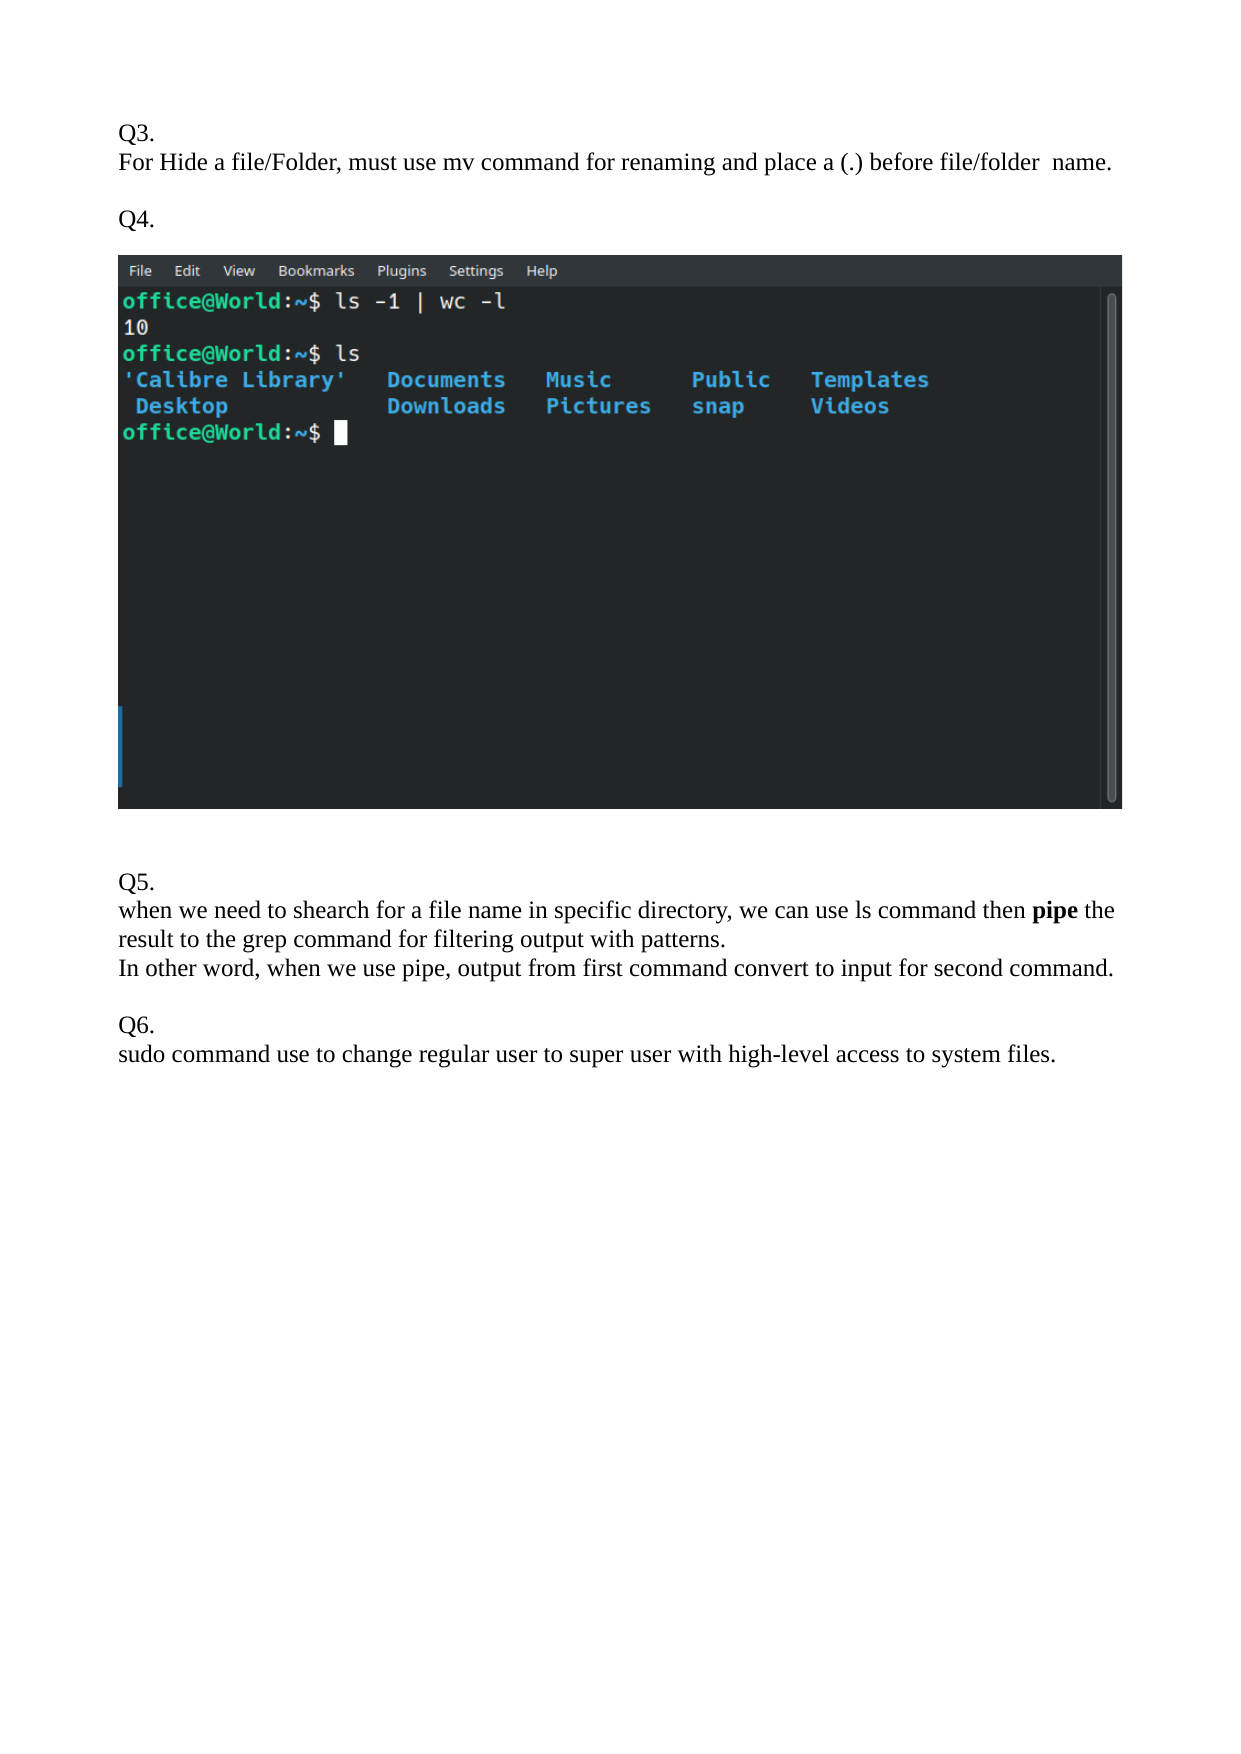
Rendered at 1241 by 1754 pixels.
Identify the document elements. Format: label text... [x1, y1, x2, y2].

text Q3. [118, 118, 1122, 147]
text Q4. [118, 204, 1122, 233]
text Q6. [118, 1010, 1122, 1039]
text when we need to shearch for a file name in specific directory, we can use ls command then pipe the result to the grep command for filtering output with patterns. [118, 895, 1122, 953]
text sudo command use to change regular user to super user with high-level access to system files. [118, 1039, 1122, 1068]
text Q5. [118, 867, 1122, 895]
text In other word, when we use pipe, output from first command convert to input for second command. [118, 953, 1122, 982]
picture [118, 255, 1123, 809]
text For Hide a file/Folder, must use mv command for renaming and place a (.) before file/folder name. [118, 147, 1122, 176]
